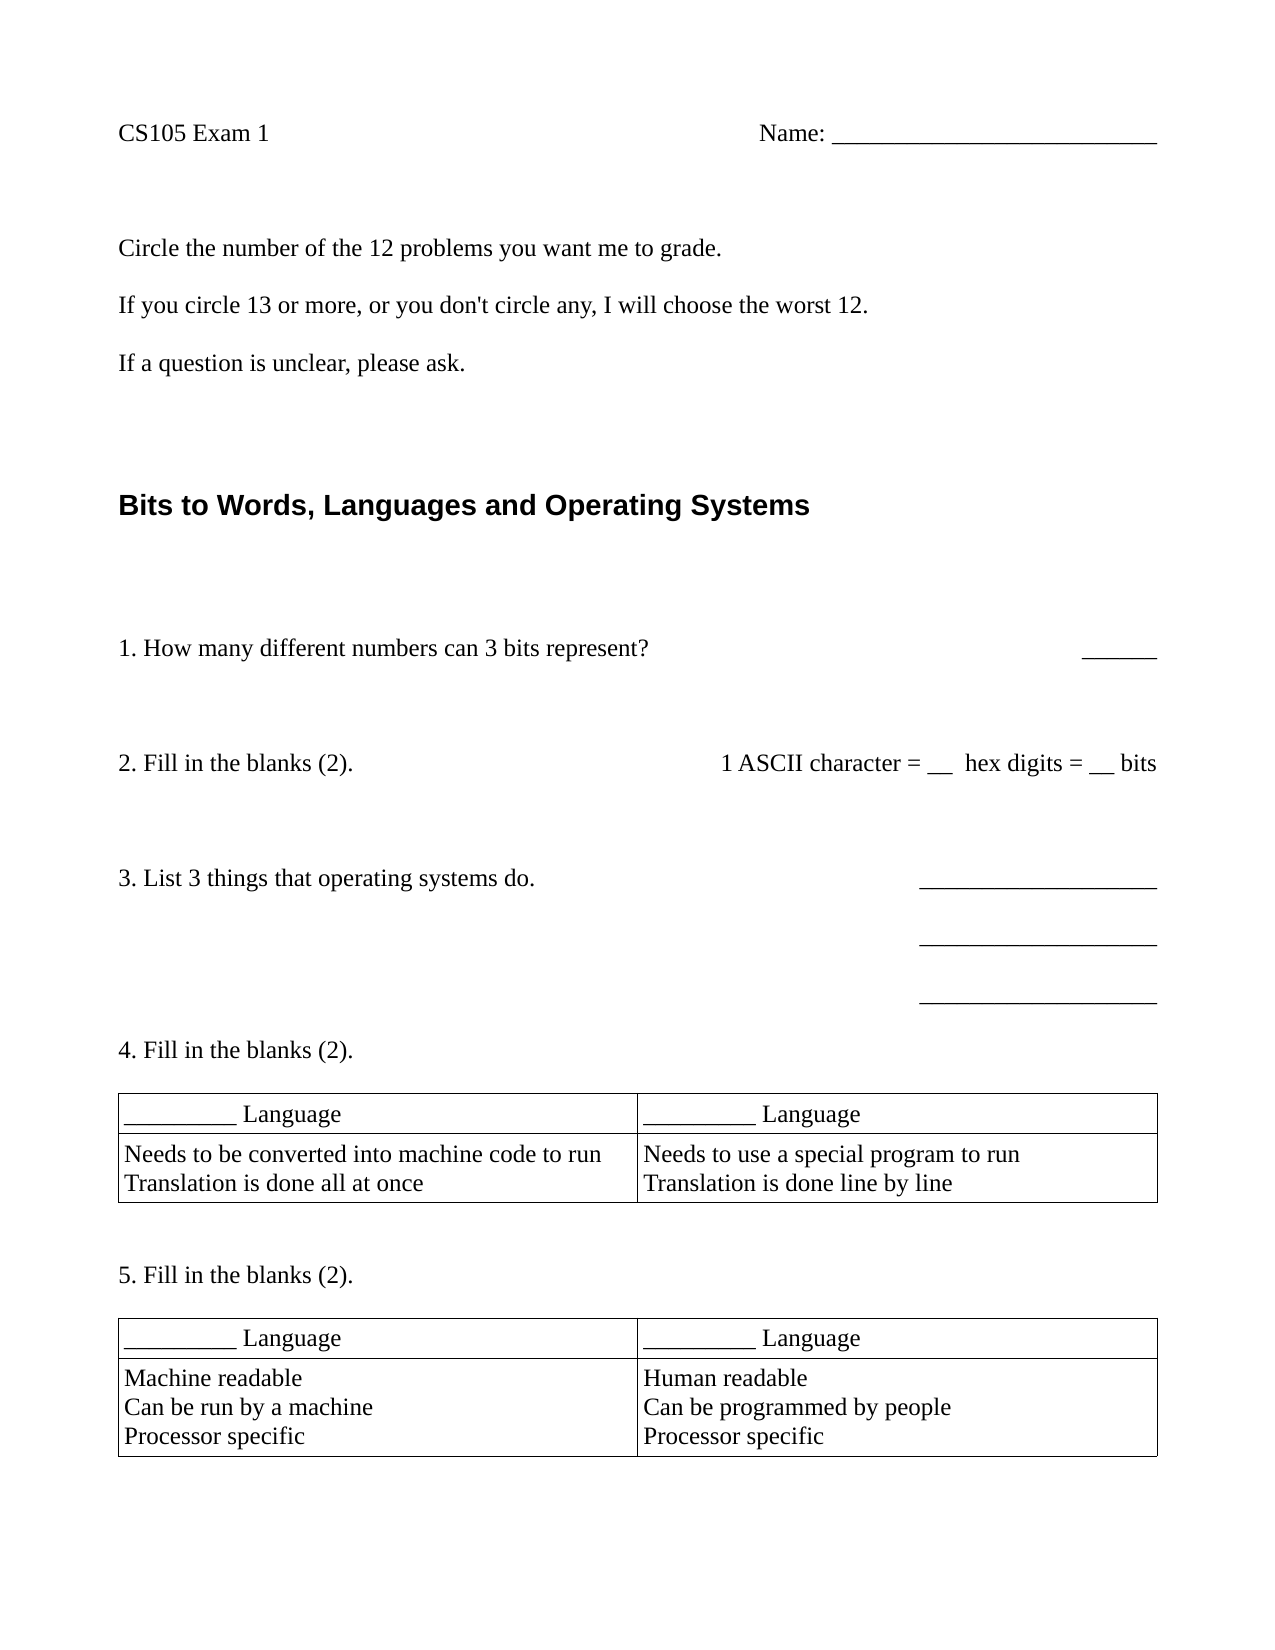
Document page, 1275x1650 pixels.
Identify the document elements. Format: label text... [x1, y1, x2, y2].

text If you circle 13 or more, or you don't circle any, I will choose the worst 12. [118, 291, 1157, 319]
text ___________________ [118, 978, 1157, 1007]
table_header _________ Language [119, 1319, 637, 1358]
table_header _________ Language [638, 1094, 1157, 1133]
table_header _________ Language [638, 1319, 1157, 1358]
text 2. Fill in the blanks (2). 1 ASCII character = __ hex digits = __ bits [118, 748, 1157, 777]
text Circle the number of the 12 problems you want me to grade. [118, 233, 1157, 262]
table_cell Human readable Can be programmed by people Processor specific [638, 1359, 1157, 1456]
table_header _________ Language [119, 1094, 637, 1133]
text If a question is unclear, please ask. [118, 348, 1157, 377]
table_cell Machine readable Can be run by a machine Processor specific [119, 1359, 637, 1456]
text CS105 Exam 1 Name: __________________________ [118, 118, 1157, 147]
text 3. List 3 things that operating systems do. ___________________ [118, 863, 1157, 892]
table_cell Needs to be converted into machine code to run Translation is done all at once [119, 1134, 637, 1202]
table_cell Needs to use a special program to run Translation is done line by line [638, 1134, 1157, 1202]
text 4. Fill in the blanks (2). [118, 1035, 1157, 1064]
text 1. How many different numbers can 3 bits represent? ______ [118, 633, 1157, 662]
text ___________________ [118, 920, 1157, 949]
text 5. Fill in the blanks (2). [118, 1260, 1157, 1289]
subtitle Bits to Words, Languages and Operating Systems [118, 488, 1157, 522]
